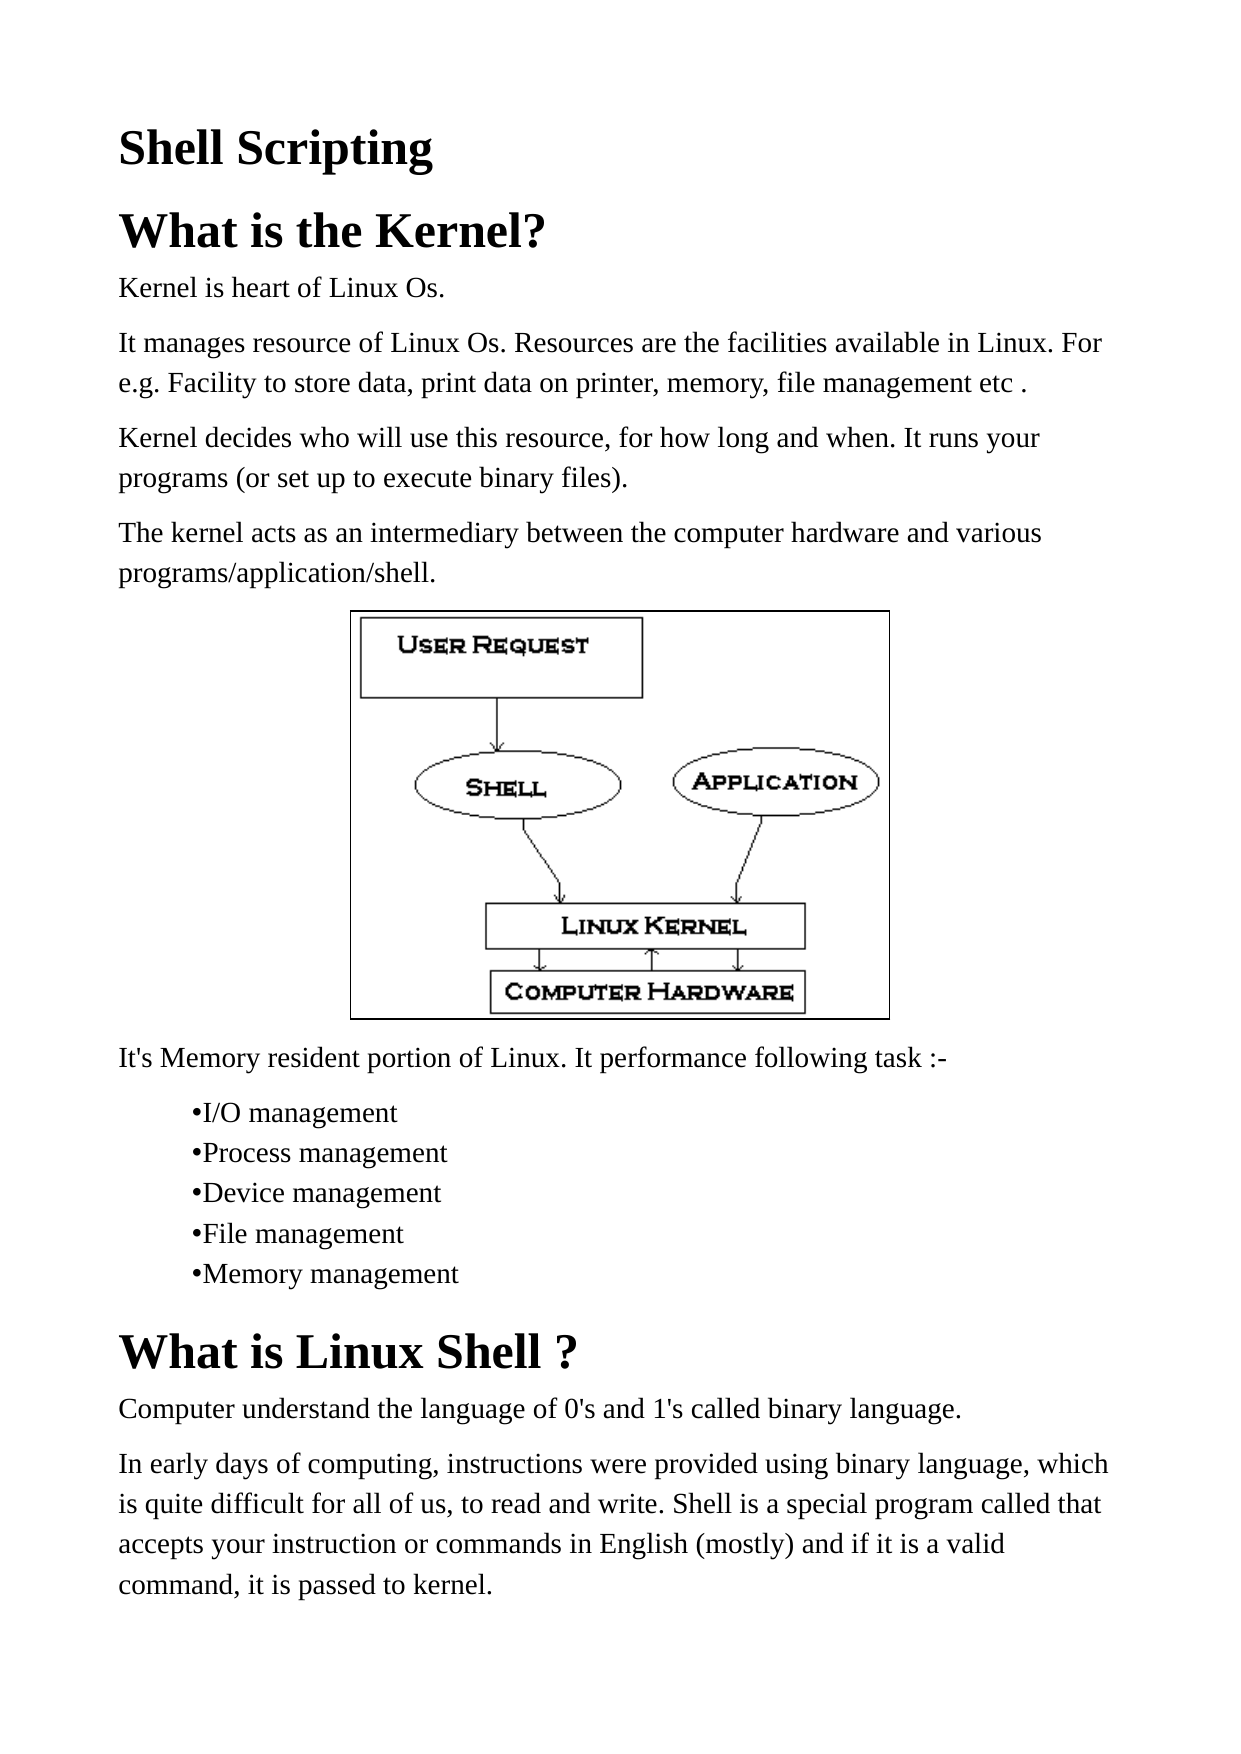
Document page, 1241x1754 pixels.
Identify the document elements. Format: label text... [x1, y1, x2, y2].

picture [351, 612, 889, 1018]
list Memory management [118, 1256, 1122, 1290]
list Process management [118, 1135, 1122, 1169]
text In early days of computing, instructions were provided using binary language, which is quite difficult for all of us, to read and write. Shell is a special program called that accepts your instruction or commands in English (mostly) and if it is a valid command, it is passed to kernel. [118, 1446, 1122, 1600]
list I/O management [118, 1095, 1122, 1128]
list Device management [118, 1176, 1122, 1209]
subtitle What is Linux Shell ? [118, 1321, 1122, 1379]
text Computer understand the language of 0's and 1's called binary language. [118, 1391, 1122, 1425]
text Kernel decides who will use this resource, for how long and when. It runs your programs (or set up to execute binary files). [118, 420, 1122, 494]
text The kernel acts as an intermediary between the computer hardware and various programs/application/shell. [118, 515, 1122, 589]
subtitle What is the Kernel? [118, 201, 1122, 258]
text Kernel is heart of Linux Os. [118, 271, 1122, 304]
text Shell Scripting [118, 118, 1122, 176]
list File management [118, 1216, 1122, 1249]
text It's Memory resident portion of Linux. It performance following task :- [118, 1040, 1122, 1074]
text It manages resource of Linux Os. Resources are the facilities available in Linux. For e.g. Facility to store data, print data on printer, memory, file management etc . [118, 325, 1122, 399]
